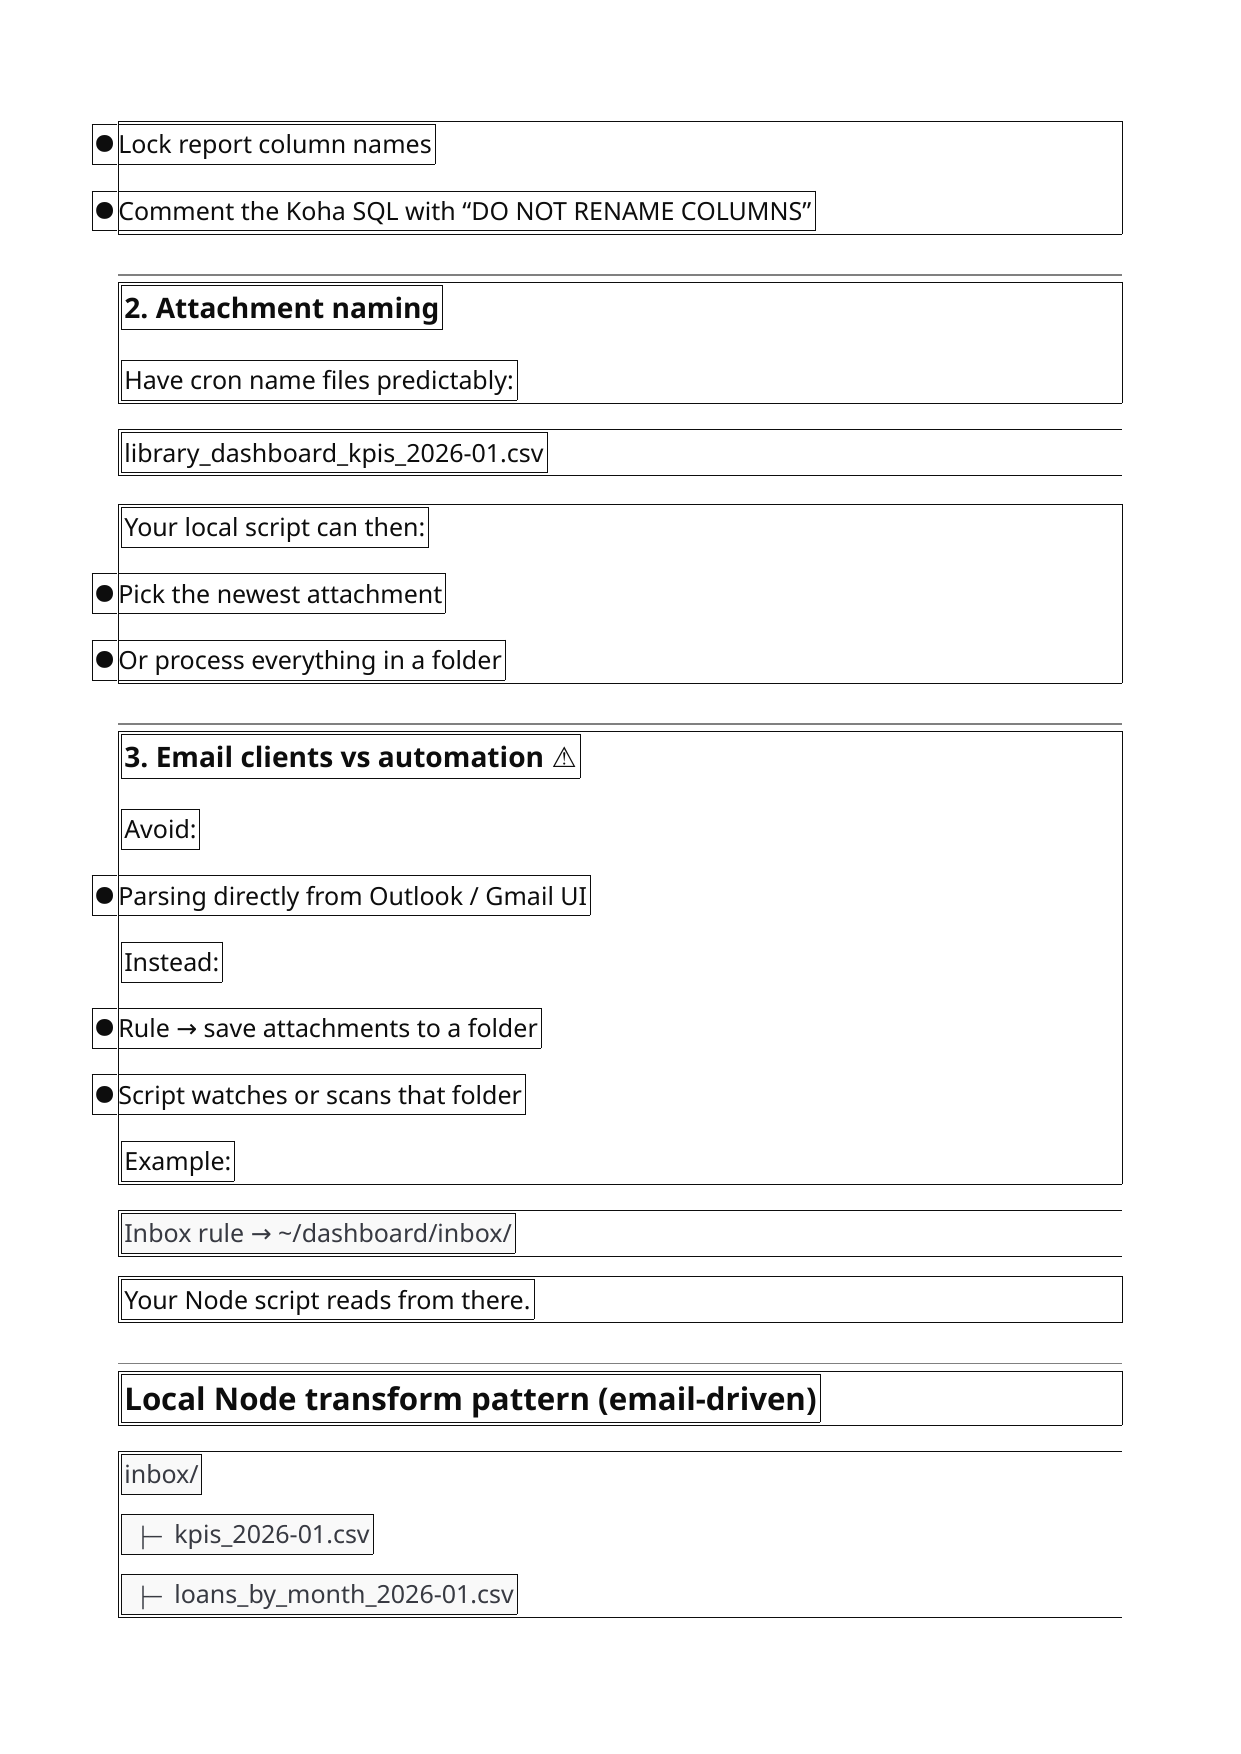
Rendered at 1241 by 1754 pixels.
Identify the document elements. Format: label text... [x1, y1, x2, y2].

text library_dashboard_kpis_2026-01.csv [119, 430, 1122, 475]
text Instead: [119, 939, 1122, 982]
subtitle 3. Email clients vs automation ⚠️ [119, 732, 1122, 778]
list Pick the newest attachment [119, 570, 1122, 613]
text ├─ kpis_2026-01.csv [119, 1511, 1122, 1554]
list Script watches or scans that folder [119, 1071, 1122, 1114]
list Rule → save attachments to a folder [119, 1005, 1122, 1048]
list Lock report column names [119, 122, 1122, 164]
text Inbox rule → ~/dashboard/inbox/ [119, 1211, 1122, 1256]
text Your local script can then: [119, 505, 1122, 547]
text ├─ loans_by_month_2026-01.csv [119, 1571, 1122, 1617]
list Or process everything in a folder [119, 637, 1122, 683]
subtitle Local Node transform pattern (email-driven) [119, 1372, 1122, 1425]
subtitle 2. Attachment naming [119, 283, 1122, 329]
list Comment the Koha SQL with “DO NOT RENAME COLUMNS” [119, 187, 1122, 234]
text Avoid: [119, 806, 1122, 849]
text inbox/ [119, 1452, 1122, 1494]
list Parsing directly from Outlook / Gmail UI [119, 872, 1122, 915]
text Have cron name files predictably: [119, 357, 1122, 403]
text Example: [119, 1138, 1122, 1184]
text Your Node script reads from there. [119, 1277, 1122, 1322]
